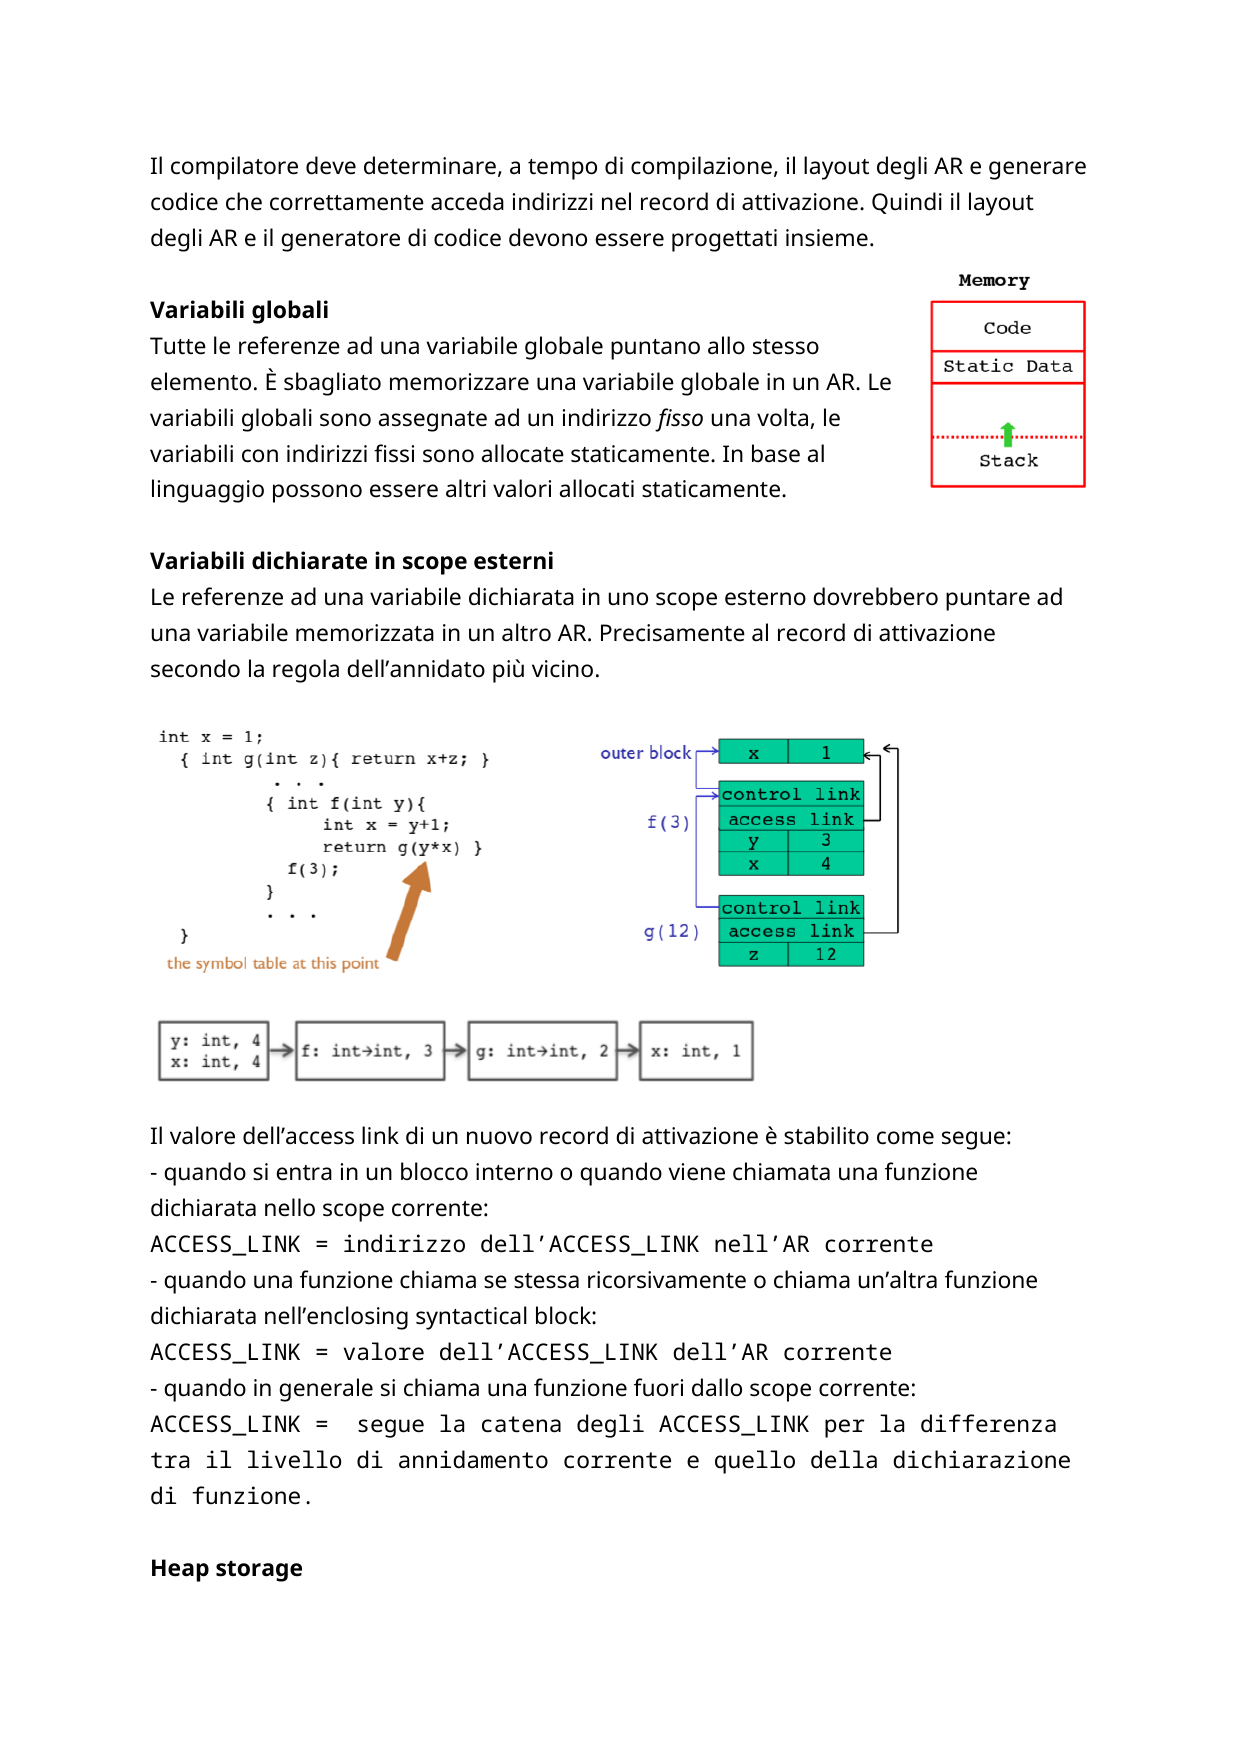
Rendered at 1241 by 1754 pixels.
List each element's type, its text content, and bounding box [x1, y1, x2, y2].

text Tutte le referenze ad una variabile globale puntano allo stesso elemento. È sbagliato memorizzare una variabile globale in un AR. Le variabili globali sono assegnate ad un indirizzo fisso una volta, le variabili con indirizzi fissi sono allocate staticamente. In base al linguaggio possono essere altri valori allocati staticamente. [150, 330, 1090, 505]
text ACCESS_LINK = indirizzo dell’ACCESS_LINK nell’AR corrente [150, 1228, 1090, 1259]
picture [598, 735, 901, 969]
picture [928, 271, 1090, 491]
text - quando in generale si chiama una funzione fuori dallo scope corrente: [150, 1372, 1090, 1403]
picture [153, 1012, 756, 1086]
text Il valore dell’access link di un nuovo record di attivazione è stabilito come segue: [150, 1120, 1090, 1152]
text Il compilatore deve determinare, a tempo di compilazione, il layout degli AR e generare codice che correttamente acceda indirizzi nel record di attivazione. Quindi il layout degli AR e il generatore di codice devono essere progettati insieme. [150, 150, 1090, 253]
text ACCESS_LINK = segue la catena degli ACCESS_LINK per la differenza tra il livello di annidamento corrente e quello della dichiarazione di funzione. [150, 1408, 1090, 1511]
text Variabili globali [150, 294, 928, 325]
text Variabili dichiarate in scope esterni [150, 545, 1090, 577]
picture [153, 728, 497, 975]
text Le referenze ad una variabile dichiarata in uno scope esterno dovrebbero puntare ad una variabile memorizzata in un altro AR. Precisamente al record di attivazione secondo la regola dell’annidato più vicino. [150, 581, 1090, 684]
text ACCESS_LINK = valore dell’ACCESS_LINK dell’AR corrente [150, 1336, 1090, 1367]
text Heap storage [150, 1552, 1090, 1583]
text - quando si entra in un blocco interno o quando viene chiamata una funzione dichiarata nello scope corrente: [150, 1156, 1090, 1223]
text - quando una funzione chiama se stessa ricorsivamente o chiama un’altra funzione dichiarata nell’enclosing syntactical block: [150, 1264, 1090, 1331]
